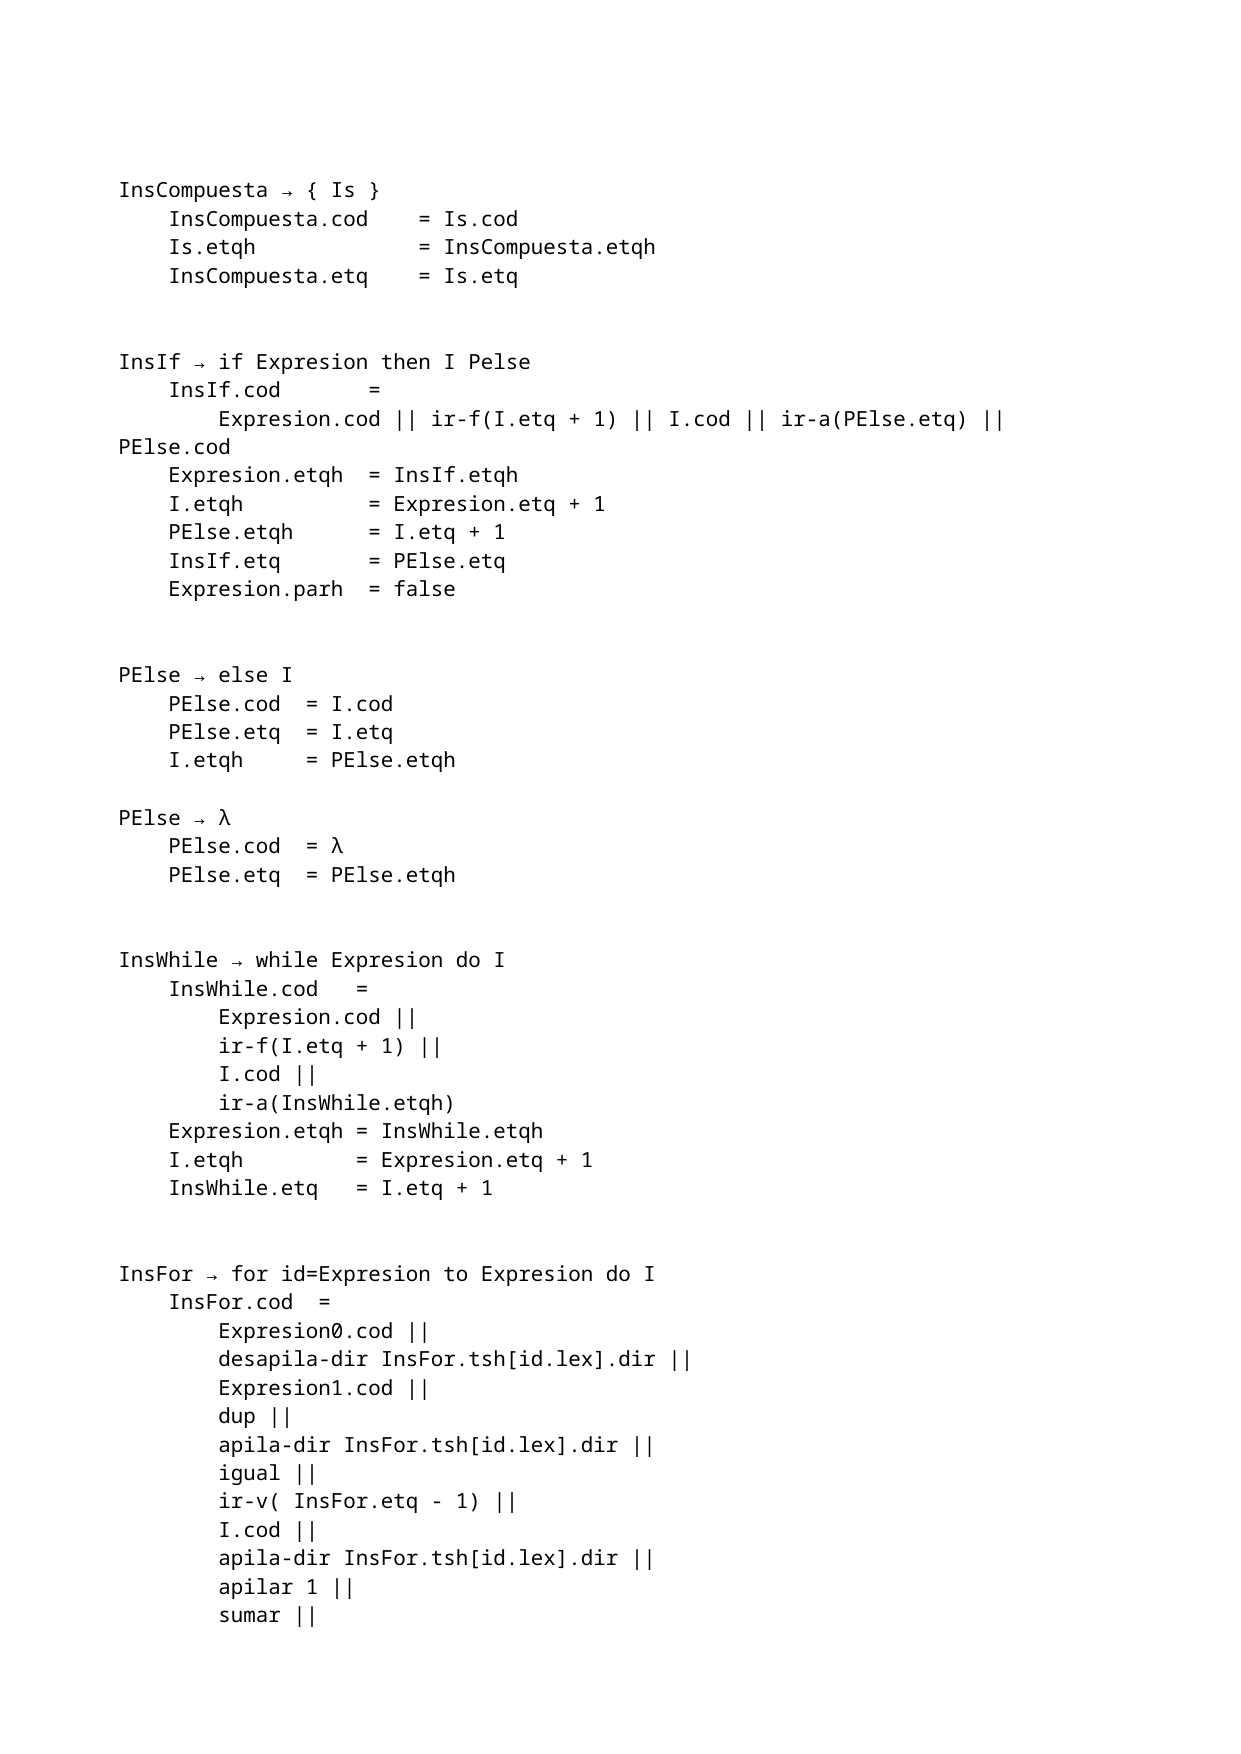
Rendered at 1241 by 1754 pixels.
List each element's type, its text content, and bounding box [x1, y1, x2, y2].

text ir-a(InsWhile.etqh) [118, 1088, 1122, 1116]
text Expresion1.cod || [118, 1373, 1122, 1401]
text dup || [118, 1401, 1122, 1430]
text InsIf.cod = [118, 375, 1122, 404]
text I.etqh = PElse.etqh [118, 746, 1122, 774]
text InsWhile.cod = [118, 974, 1122, 1002]
text PElse.cod = λ [118, 831, 1122, 860]
text InsWhile → while Expresion do I [118, 946, 1122, 974]
text InsCompuesta.etq = Is.etq [118, 261, 1122, 289]
text desapila-dir InsFor.tsh[id.lex].dir || [118, 1344, 1122, 1373]
text Expresion0.cod || [118, 1316, 1122, 1344]
text I.etqh = Expresion.etq + 1 [118, 1145, 1122, 1173]
text PElse.etq = PElse.etqh [118, 860, 1122, 888]
text PElse.etqh = I.etq + 1 [118, 517, 1122, 546]
text I.etqh = Expresion.etq + 1 [118, 489, 1122, 517]
text igual || [118, 1458, 1122, 1487]
text apila-dir InsFor.tsh[id.lex].dir || [118, 1430, 1122, 1458]
text apilar 1 || [118, 1572, 1122, 1600]
text InsFor → for id=Expresion to Expresion do I [118, 1259, 1122, 1287]
text ir-v( InsFor.etq - 1) || [118, 1487, 1122, 1515]
text InsCompuesta → { Is } [118, 176, 1122, 204]
text PElse → else I [118, 660, 1122, 689]
text Expresion.cod || [118, 1002, 1122, 1031]
text PElse.cod = I.cod [118, 689, 1122, 717]
text Expresion.cod || ir-f(I.etq + 1) || I.cod || ir-a(PElse.etq) || PElse.cod [118, 404, 1122, 461]
text Expresion.etqh = InsIf.etqh [118, 461, 1122, 489]
text Expresion.etqh = InsWhile.etqh [118, 1116, 1122, 1145]
text PElse → λ [118, 803, 1122, 831]
text Expresion.parh = false [118, 574, 1122, 603]
text InsFor.cod = [118, 1287, 1122, 1316]
text I.cod || [118, 1515, 1122, 1543]
text sumar || [118, 1600, 1122, 1629]
text PElse.etq = I.etq [118, 717, 1122, 746]
text InsCompuesta.cod = Is.cod [118, 204, 1122, 232]
text InsIf.etq = PElse.etq [118, 546, 1122, 574]
text InsWhile.etq = I.etq + 1 [118, 1173, 1122, 1202]
text Is.etqh = InsCompuesta.etqh [118, 232, 1122, 261]
text InsIf → if Expresion then I Pelse [118, 347, 1122, 375]
text ir-f(I.etq + 1) || [118, 1031, 1122, 1059]
text apila-dir InsFor.tsh[id.lex].dir || [118, 1543, 1122, 1572]
text I.cod || [118, 1059, 1122, 1088]
